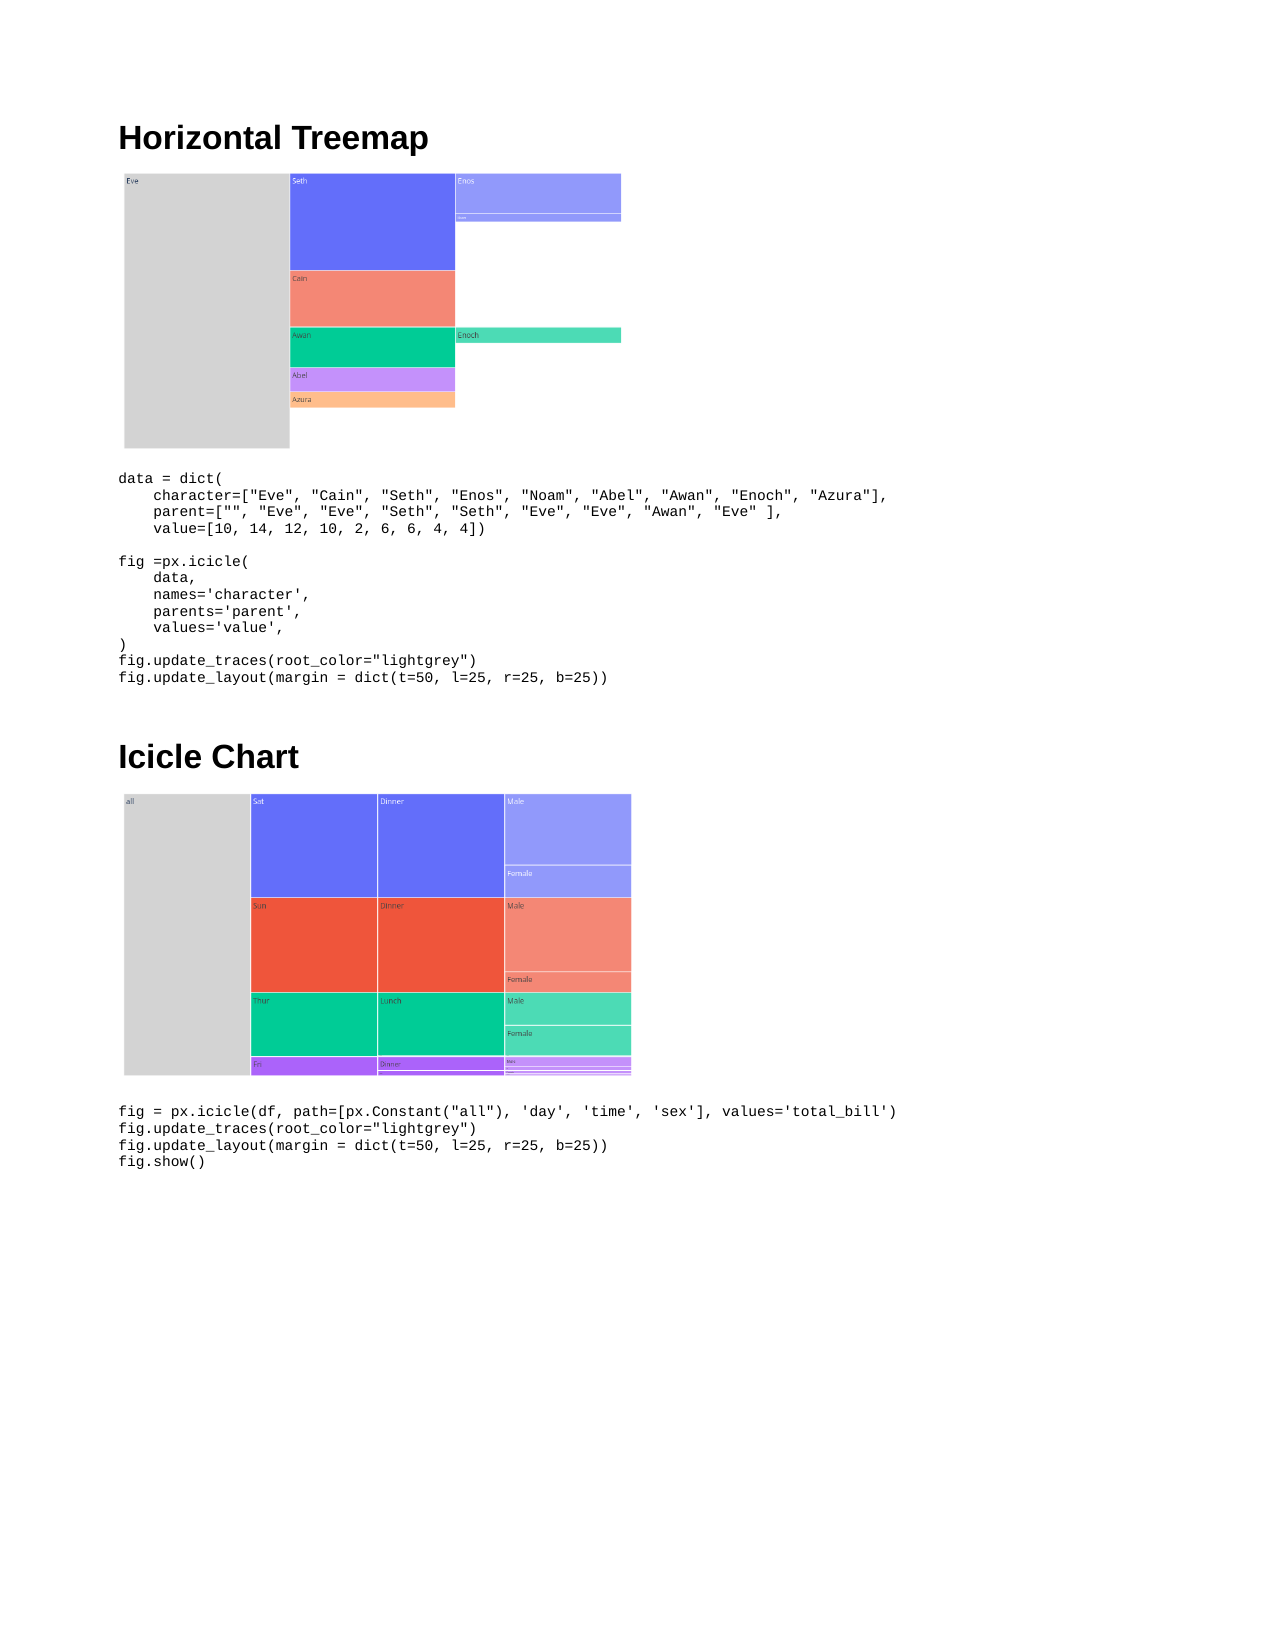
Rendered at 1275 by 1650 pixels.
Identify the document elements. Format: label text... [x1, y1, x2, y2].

text values='value', [118, 620, 1157, 637]
text fig.update_traces(root_color="lightgrey") [118, 1121, 1157, 1138]
text fig.update_traces(root_color="lightgrey") [118, 653, 1157, 670]
text character=["Eve", "Cain", "Seth", "Enos", "Noam", "Abel", "Awan", "Enoch", "Azura"], [118, 488, 1157, 504]
text parent=["", "Eve", "Eve", "Seth", "Seth", "Eve", "Eve", "Awan", "Eve" ], [118, 504, 1157, 521]
text fig.update_layout(margin = dict(t=50, l=25, r=25, b=25)) [118, 670, 1157, 687]
text fig = px.icicle(df, path=[px.Constant("all"), 'day', 'time', 'sex'], values='total_bill') [118, 1105, 1157, 1121]
subtitle Horizontal Treemap [118, 118, 1157, 157]
text data = dict( [118, 471, 1157, 488]
picture [118, 169, 627, 451]
text data, [118, 571, 1157, 587]
text ) [118, 637, 1157, 653]
subtitle Icicle Chart [118, 737, 1157, 776]
text fig =px.icicle( [118, 554, 1157, 571]
picture [118, 788, 643, 1085]
text fig.update_layout(margin = dict(t=50, l=25, r=25, b=25)) [118, 1138, 1157, 1154]
text parents='parent', [118, 604, 1157, 620]
text names='character', [118, 587, 1157, 604]
text value=[10, 14, 12, 10, 2, 6, 6, 4, 4]) [118, 521, 1157, 538]
text fig.show() [118, 1154, 1157, 1171]
